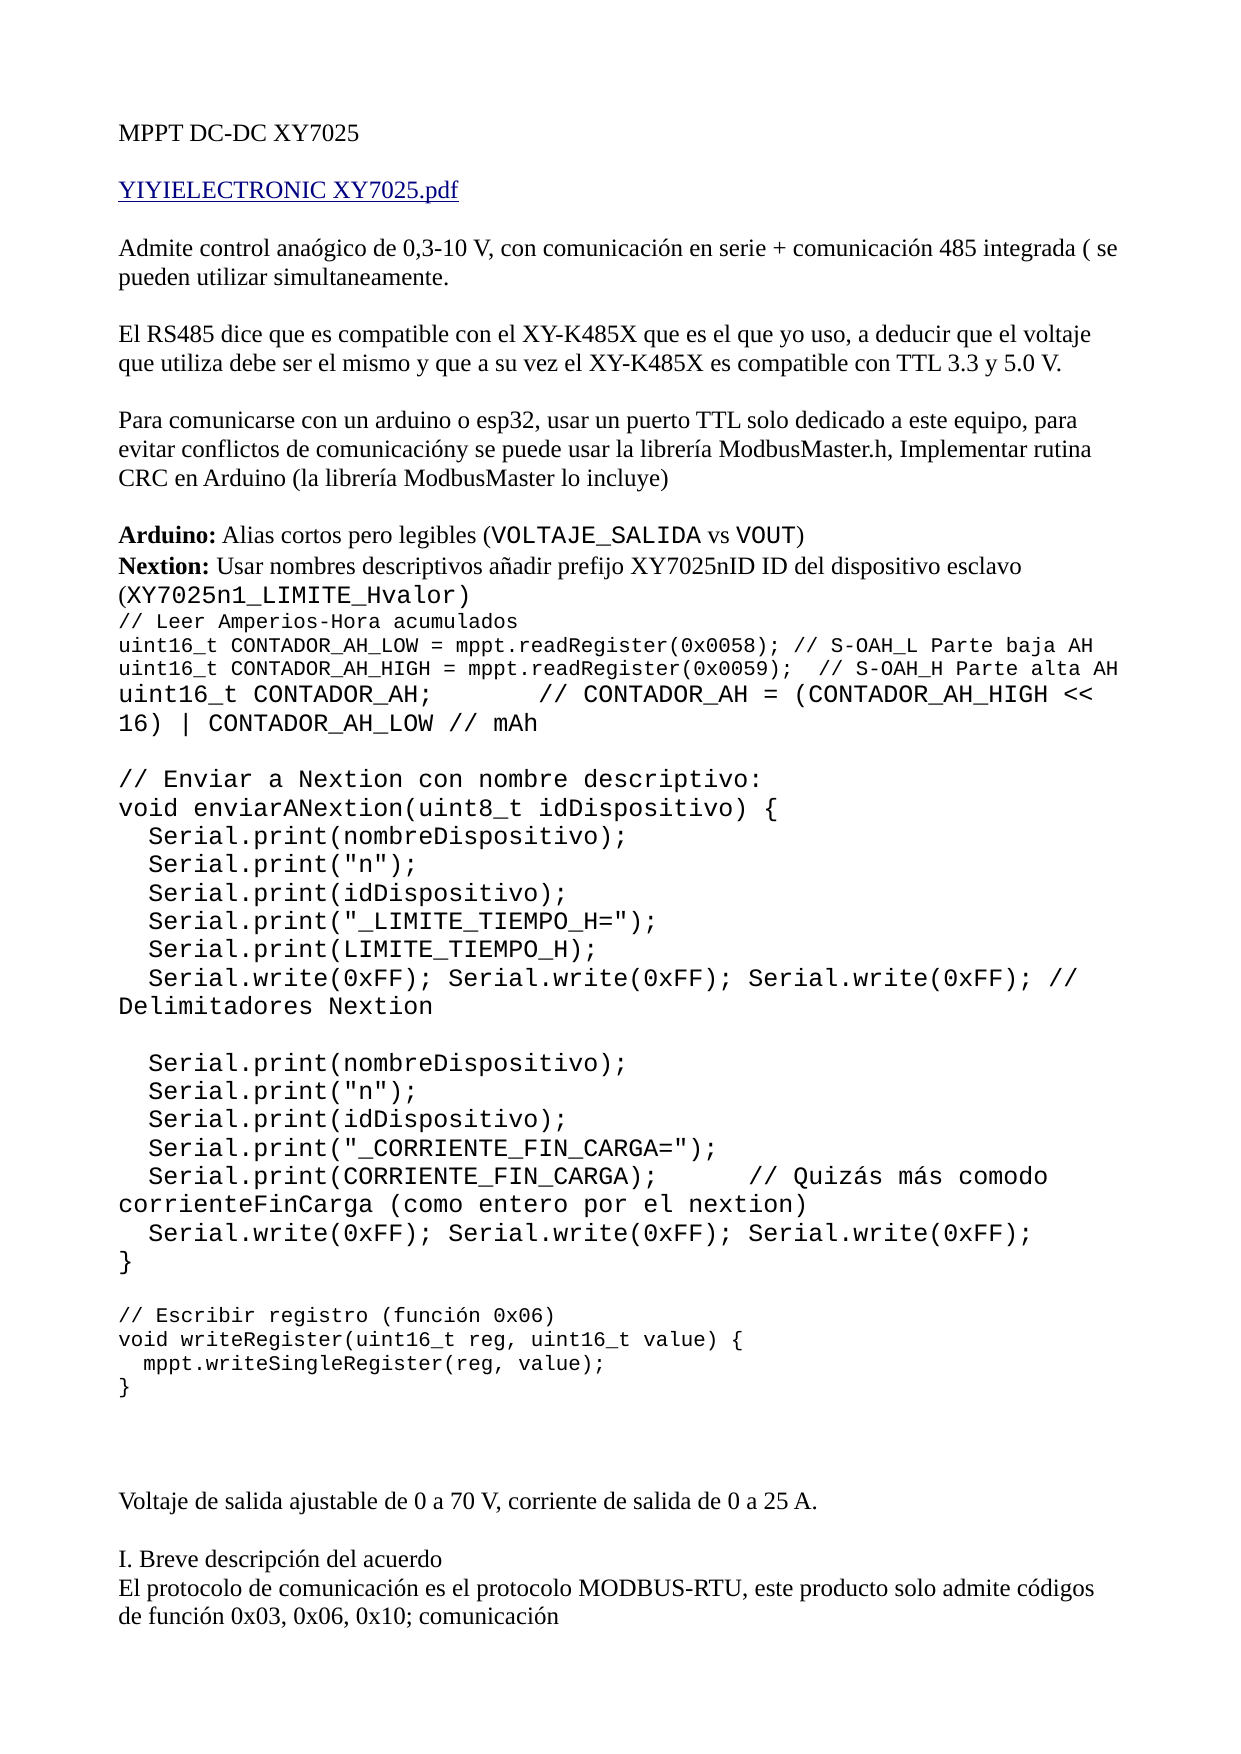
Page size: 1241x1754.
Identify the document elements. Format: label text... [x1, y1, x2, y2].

text Serial.write(0xFF); Serial.write(0xFF); Serial.write(0xFF); [118, 1220, 1122, 1249]
text YIYIELECTRONIC XY7025.pdf [118, 176, 1122, 204]
text Arduino: Alias cortos pero legibles (VOLTAJE_SALIDA vs VOUT) [118, 521, 1122, 551]
text Serial.print(CORRIENTE_FIN_CARGA); // Quizás más comodo corrienteFinCarga (como entero por el nextion) [118, 1164, 1122, 1220]
text } [118, 1376, 1122, 1400]
text I. Breve descripción del acuerdo [118, 1544, 1122, 1573]
text Serial.print("_CORRIENTE_FIN_CARGA="); [118, 1135, 1122, 1164]
text uint16_t CONTADOR_AH; // CONTADOR_AH = (CONTADOR_AH_HIGH << 16) | CONTADOR_AH_LOW // mAh // Enviar a Nextion con nombre descriptivo: void enviarANextion(uint8_t idDispositivo) { [118, 682, 1122, 824]
text MPPT DC-DC XY7025 [118, 118, 1122, 147]
text uint16_t CONTADOR_AH_HIGH = mppt.readRegister(0x0059); // S-OAH_H Parte alta AH [118, 658, 1122, 682]
text Serial.print(LIMITE_TIEMPO_H); [118, 937, 1122, 965]
text Serial.print(nombreDispositivo); [118, 1050, 1122, 1079]
text Para comunicarse con un arduino o esp32, usar un puerto TTL solo dedicado a este equipo, para evitar conflictos de comunicacióny se puede usar la librería ModbusMaster.h, Implementar rutina CRC en Arduino (la librería ModbusMaster lo incluye) [118, 406, 1122, 492]
text void writeRegister(uint16_t reg, uint16_t value) { [118, 1329, 1122, 1353]
text Serial.print(idDispositivo); [118, 880, 1122, 909]
text Serial.print(nombreDispositivo); [118, 824, 1122, 852]
text El RS485 dice que es compatible con el XY-K485X que es el que yo uso, a deducir que el voltaje que utiliza debe ser el mismo y que a su vez el XY-K485X es compatible con TTL 3.3 y 5.0 V. [118, 319, 1122, 377]
text El protocolo de comunicación es el protocolo MODBUS-RTU, este producto solo admite códigos de función 0x03, 0x06, 0x10; comunicación [118, 1573, 1122, 1630]
text mppt.writeSingleRegister(reg, value); [118, 1353, 1122, 1376]
text Nextion: Usar nombres descriptivos añadir prefijo XY7025nID ID del dispositivo esclavo (XY7025n1_LIMITE_Hvalor) [118, 551, 1122, 611]
text uint16_t CONTADOR_AH_LOW = mppt.readRegister(0x0058); // S-OAH_L Parte baja AH [118, 635, 1122, 658]
text Admite control anaógico de 0,3-10 V, con comunicación en serie + comunicación 485 integrada ( se pueden utilizar simultaneamente. [118, 233, 1122, 291]
text // Escribir registro (función 0x06) [118, 1305, 1122, 1329]
text // Leer Amperios-Hora acumulados [118, 611, 1122, 635]
text Serial.write(0xFF); Serial.write(0xFF); Serial.write(0xFF); // Delimitadores Nextion [118, 965, 1122, 1022]
text Serial.print(idDispositivo); [118, 1107, 1122, 1135]
text Voltaje de salida ajustable de 0 a 70 V, corriente de salida de 0 a 25 A. [118, 1486, 1122, 1515]
text } [118, 1249, 1122, 1277]
text Serial.print("n"); [118, 852, 1122, 880]
text Serial.print("n"); [118, 1079, 1122, 1107]
text Serial.print("_LIMITE_TIEMPO_H="); [118, 909, 1122, 937]
